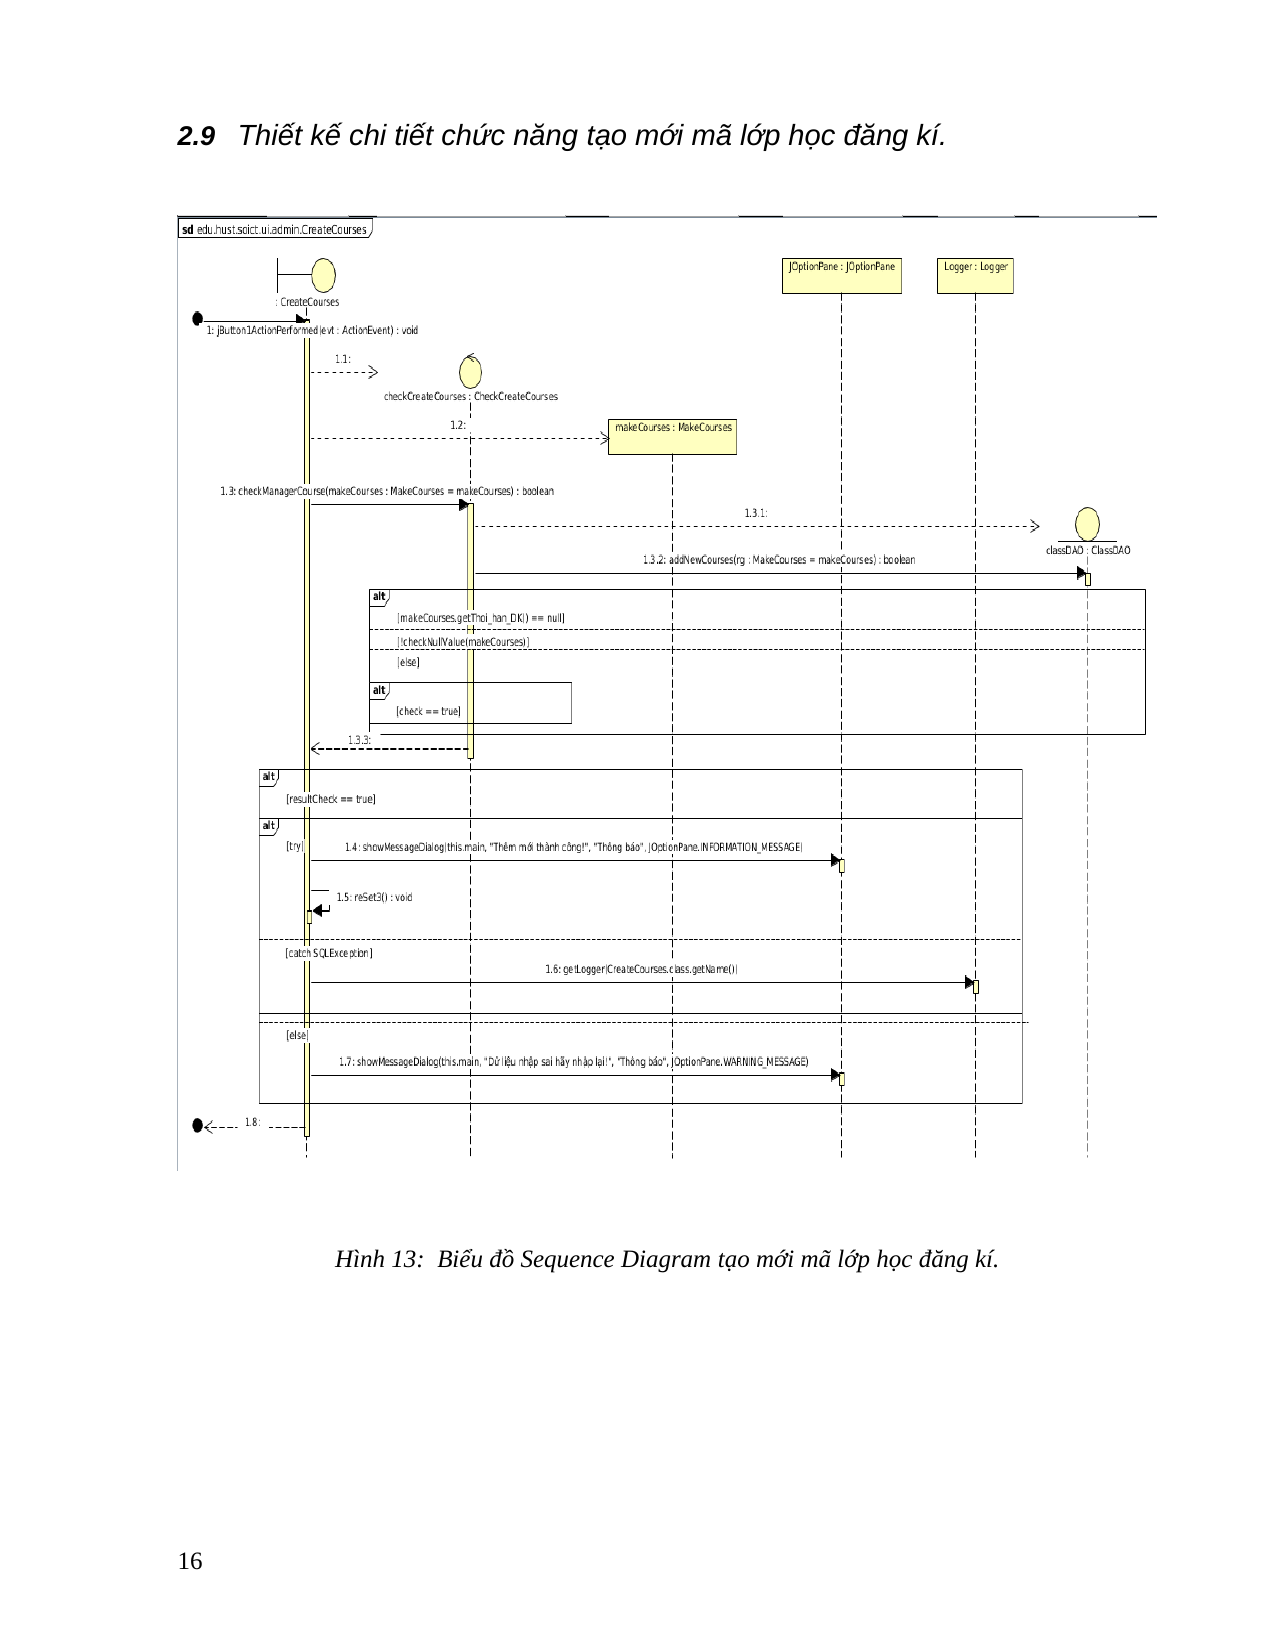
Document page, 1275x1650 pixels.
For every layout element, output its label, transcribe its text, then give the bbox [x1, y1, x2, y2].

picture [177, 215, 1157, 1171]
text Hình 13: Biểu đồ Sequence Diagram tạo mới mã lớp học đăng kí. [177, 1244, 1157, 1273]
subtitle Thiết kế chi tiết chức năng tạo mới mã lớp học đăng kí. [177, 118, 1157, 152]
